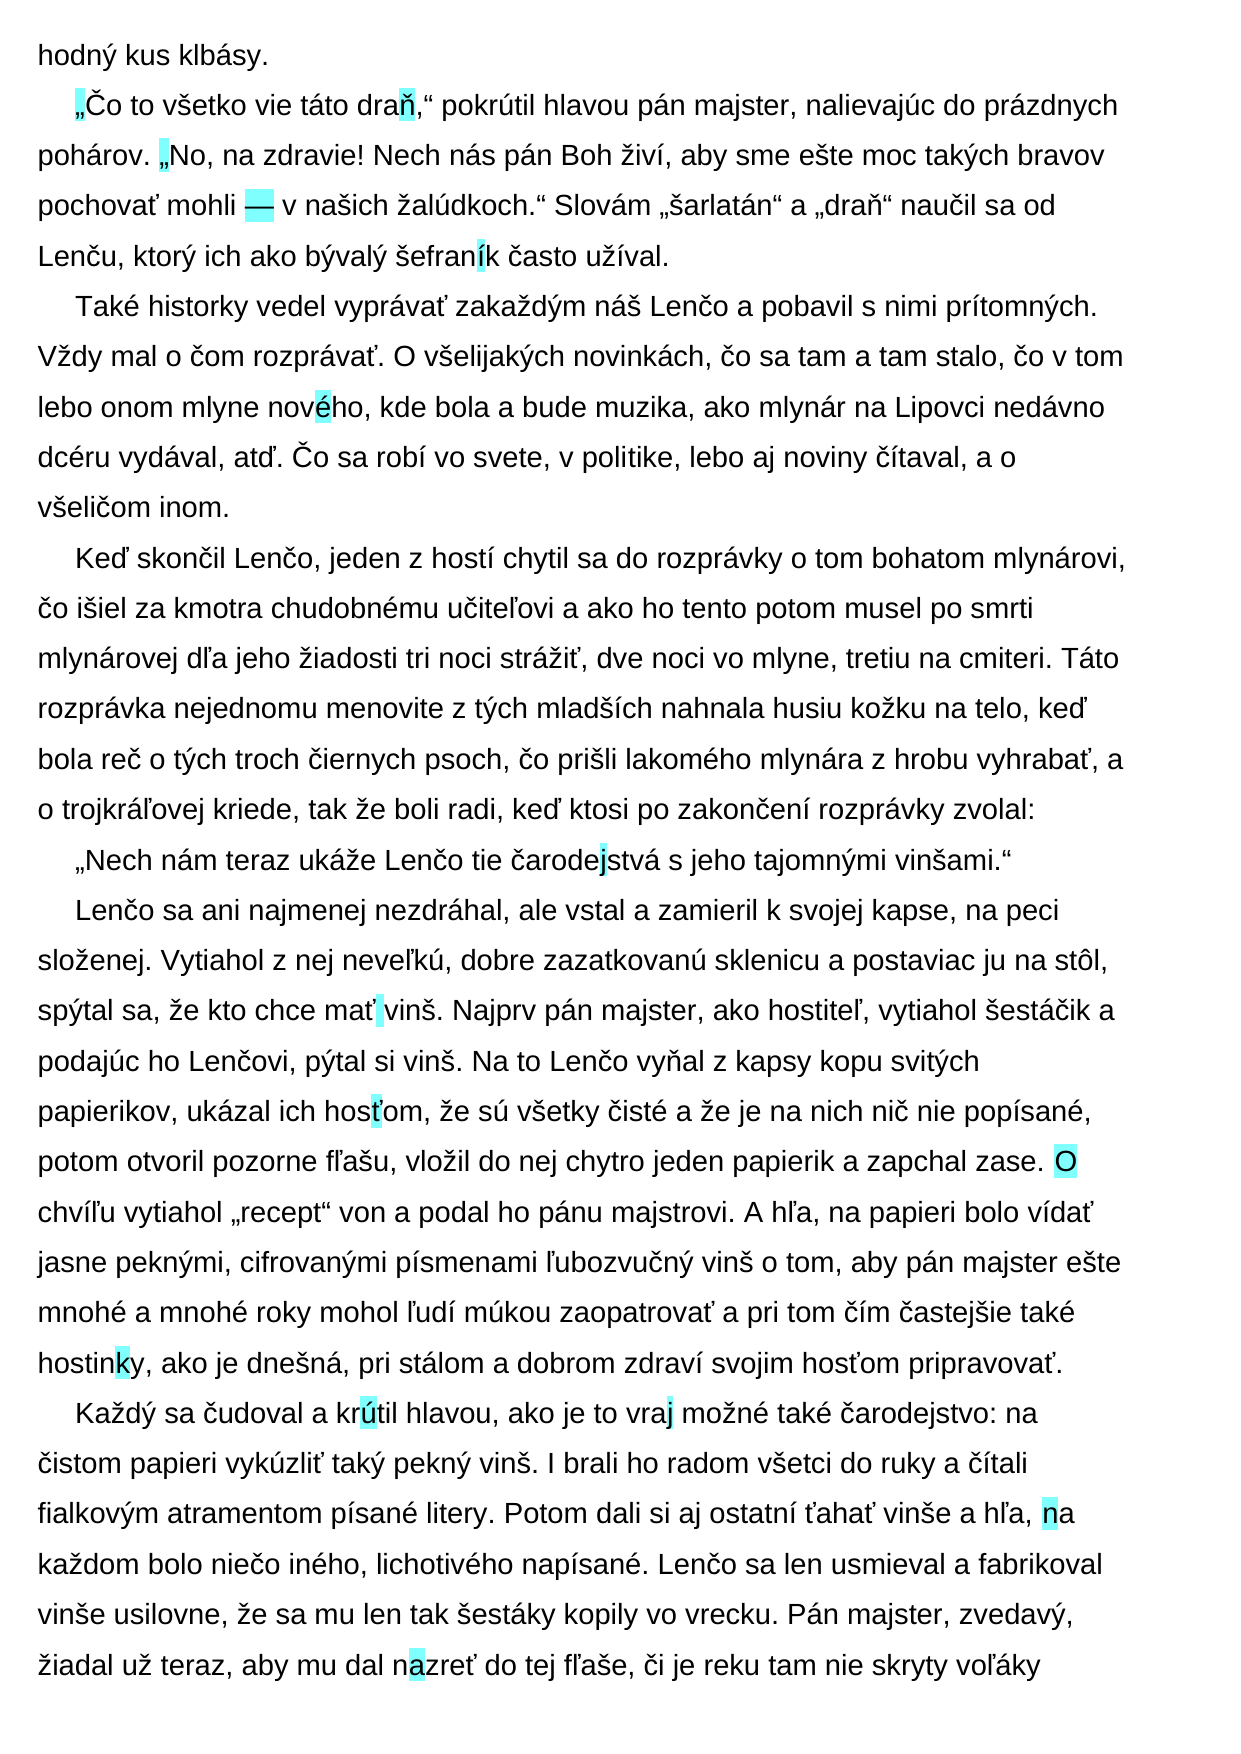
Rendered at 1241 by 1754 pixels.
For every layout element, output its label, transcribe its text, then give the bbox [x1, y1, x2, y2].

text Každý sa čudoval a krútil hlavou, ako je to vraj možné také čarodejstvo: na čistom papieri vykúzliť taký pekný vinš. I brali ho radom všetci do ruky a čítali fialkovým atramentom písané litery. Potom dali si aj ostatní ťahať vinše a hľa, na každom bolo niečo iného, lichotivého napísané. Lenčo sa len usmieval a fabrikoval vinše usilovne, že sa mu len tak šestáky kopily vo vrecku. Pán majster, zvedavý, žiadal už teraz, aby mu dal nazreť do tej fľaše, či je reku tam nie skryty voľáky [37, 1396, 1130, 1681]
text Také historky vedel vyprávať zakaždým náš Lenčo a pobavil s nimi prítomných. Vždy mal o čom rozprávať. O všelijakých novinkách, čo sa tam a tam stalo, čo v tom lebo onom mlyne nového, kde bola a bude muzika, ako mlynár na Lipovci nedávno dcéru vydával, atď. Čo sa robí vo svete, v poli­tike, lebo aj noviny čítaval, a o všeličom inom. [37, 289, 1130, 524]
text Keď skončil Lenčo, jeden z hostí chytil sa do rozprávky o tom bohatom mlynárovi, čo išiel za kmotra chudobnému učiteľovi a ako ho tento potom musel po smrti mlynárovej dľa jeho žia­dosti tri noci strážiť, dve noci vo mlyne, tretiu na cmiteri. Táto rozprávka nejednomu menovite z tých mladších nahnala husiu kožku na telo, keď bola reč o tých troch čiernych psoch, čo prišli lakomého mlynára z hrobu vyhrabať, a o trojkráľovej kriede, tak že boli radi, keď ktosi po zakončení rozprávky zvolal: [37, 541, 1130, 826]
text Lenčo sa ani najmenej nezdráhal, ale vstal a zamieril k svojej kapse, na peci složenej. Vytiahol z nej neveľkú, dobre zazatkovanú sklenicu a postaviac ju na stôl, spýtal sa, že kto chce mať vinš. Najprv pán majster, ako hostiteľ, vytiahol šestáčik a podajúc ho Lenčovi, pýtal si vinš. Na to Lenčo vyňal z kapsy kopu svitých papierikov, ukázal ich hosťom, že sú všetky čisté a že je na nich nič nie popísané, potom otvoril pozorne fľašu, vložil do nej chytro jeden papierik a zapchal zase. O chvíľu vytiahol „recept“ von a podal ho pánu majstrovi. A hľa, na papieri bolo vídať jasne peknými, cifrovanými písmenami ľubozvučný vinš o tom, aby pán majster ešte mnohé a mnohé roky mohol ľudí múkou zaopatrovať a pri tom čím častejšie také hostinky, ako je dnešná, pri stálom a dobrom zdraví svojim hosťom pripravovať. [37, 893, 1130, 1379]
text „Čo to všetko vie táto draň,“ pokrútil hlavou pán majster, nalievajúc do prázdnych pohárov. „No, na zdravie! Nech nás pán Boh živí, aby sme ešte moc takých bravov pochovať mohli — v našich ža­lúdkoch.“ Slovám „šarlatán“ a „draň“ naučil sa od Lenču, ktorý ich ako bývalý šefraník často užíval. [37, 88, 1130, 272]
text hodný kus klbásy. [37, 37, 1130, 71]
text „Nech nám teraz ukáže Lenčo tie čarodejstvá s jeho tajomnými vinšami.“ [37, 842, 1130, 876]
